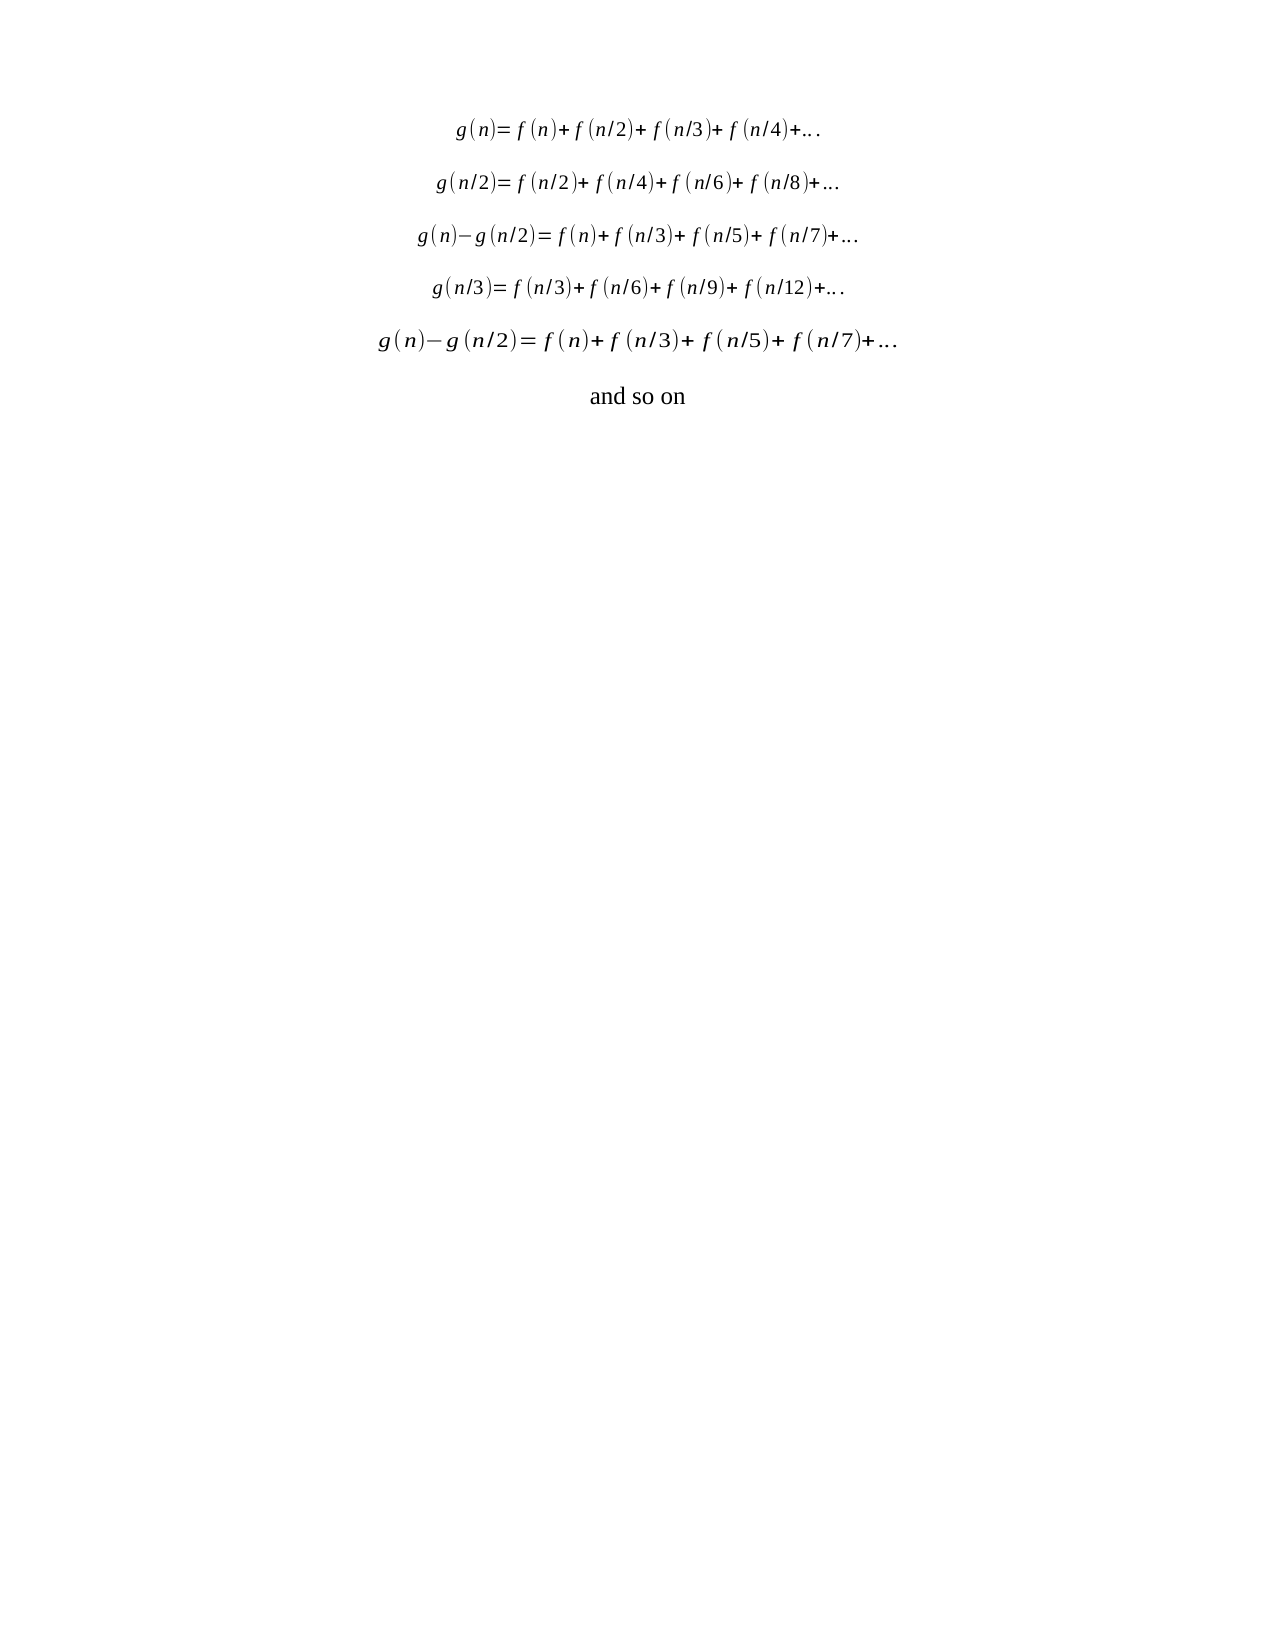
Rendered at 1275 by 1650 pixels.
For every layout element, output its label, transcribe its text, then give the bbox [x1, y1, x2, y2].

text and so on [118, 381, 1157, 410]
